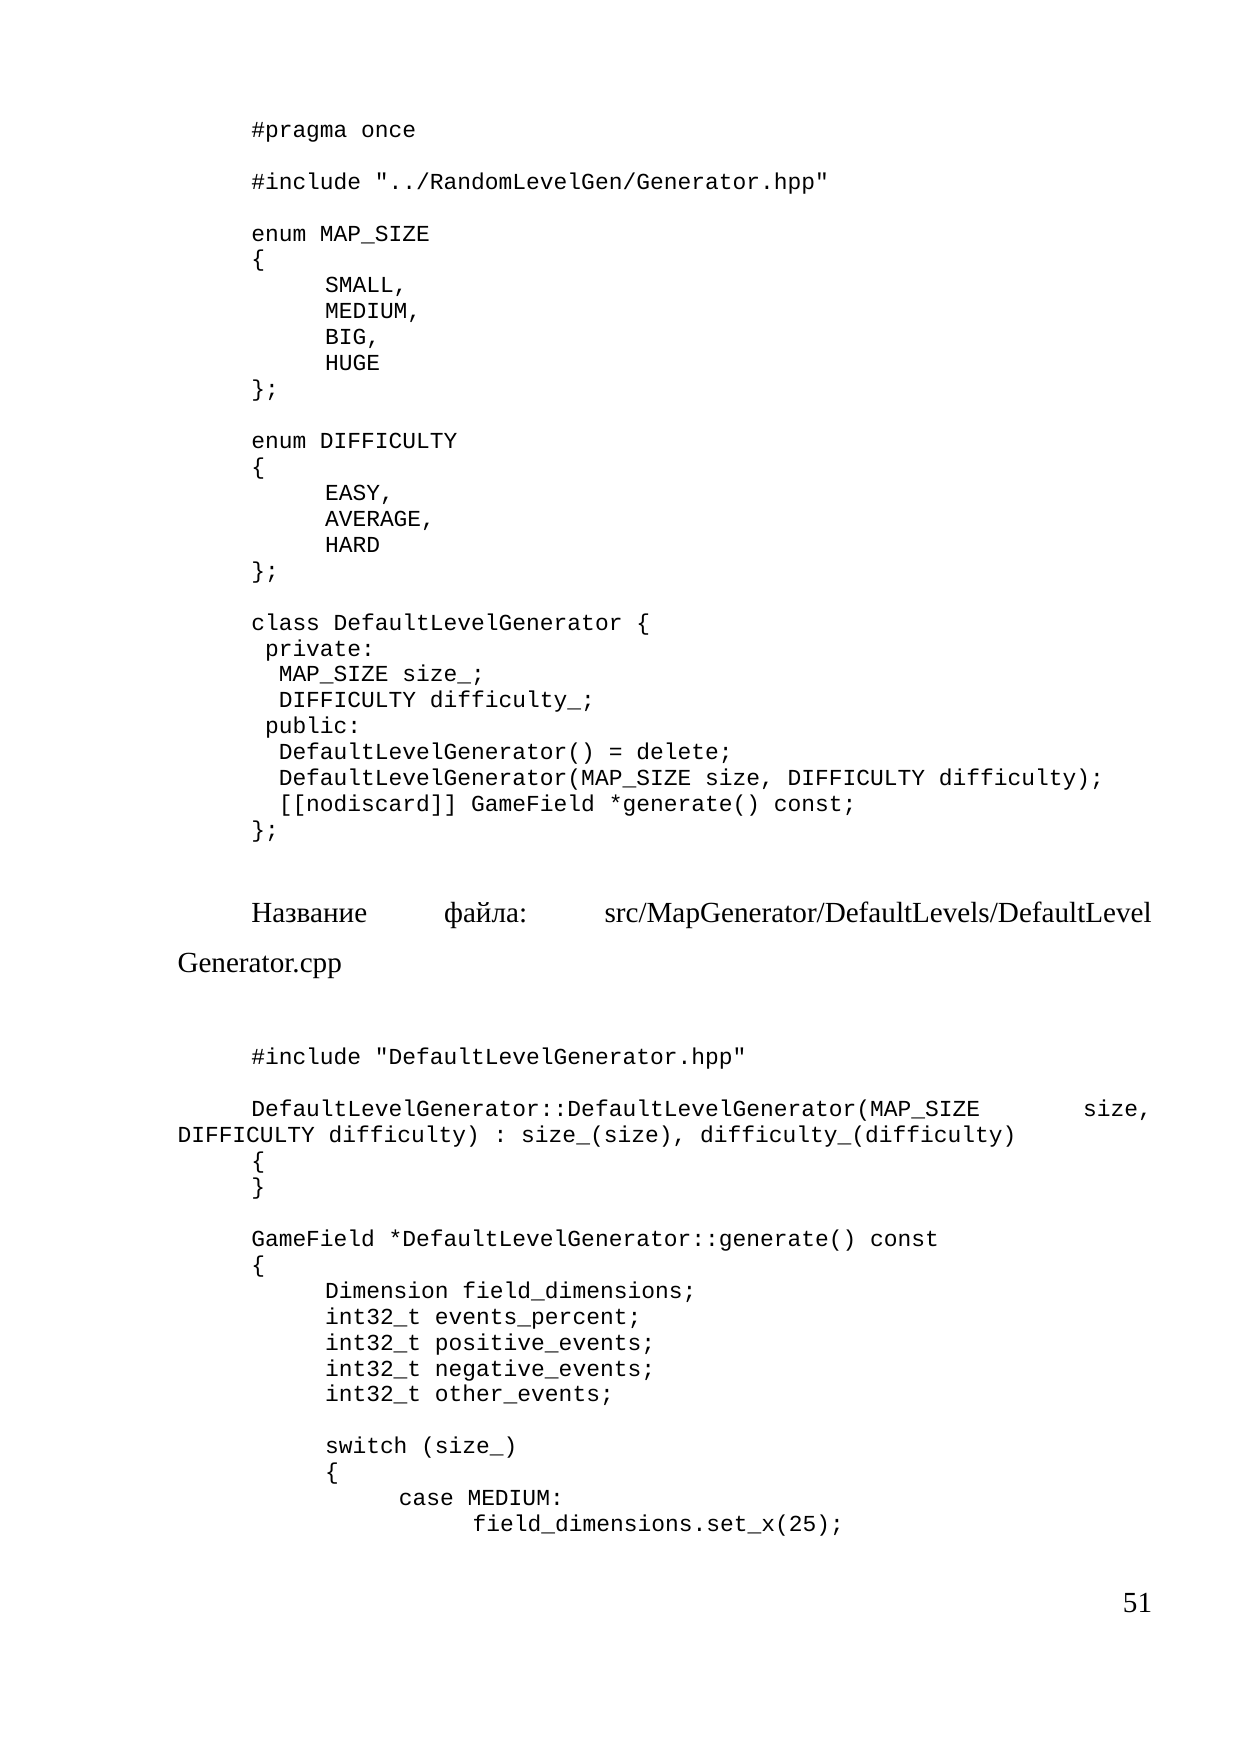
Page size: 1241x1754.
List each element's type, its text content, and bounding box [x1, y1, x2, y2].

text { [177, 248, 1152, 274]
text } [177, 1175, 1152, 1201]
text int32_t negative_events; [177, 1357, 1152, 1383]
text { [177, 1253, 1152, 1279]
text int32_t other_events; [177, 1383, 1152, 1409]
text public: [177, 715, 1152, 741]
text int32_t positive_events; [177, 1331, 1152, 1357]
text enum MAP_SIZE [177, 222, 1152, 248]
text [[nodiscard]] GameField *generate() const; [177, 792, 1152, 818]
text field_dimensions.set_x(25); [177, 1512, 1152, 1538]
text MAP_SIZE size_; [177, 663, 1152, 689]
text Dimension field_dimensions; [177, 1279, 1152, 1305]
text SMALL, [177, 274, 1152, 300]
text case MEDIUM: [177, 1487, 1152, 1512]
text AVERAGE, [177, 507, 1152, 533]
text DIFFICULTY difficulty_; [177, 689, 1152, 715]
text EASY, [177, 481, 1152, 507]
text MEDIUM, [177, 300, 1152, 326]
text int32_t events_percent; [177, 1305, 1152, 1331]
text enum DIFFICULTY [177, 429, 1152, 455]
text private: [177, 637, 1152, 663]
text GameField *DefaultLevelGenerator::generate() const [177, 1227, 1152, 1253]
text HARD [177, 533, 1152, 559]
text #include "DefaultLevelGenerator.hpp" [177, 1046, 1152, 1072]
text { [177, 1461, 1152, 1487]
text DefaultLevelGenerator() = delete; [177, 741, 1152, 767]
text DefaultLevelGenerator(MAP_SIZE size, DIFFICULTY difficulty); [177, 767, 1152, 792]
text HUGE [177, 352, 1152, 377]
text Название файла: src/MapGenerator/DefaultLevels/DefaultLevel Generator.cpp [177, 895, 1152, 978]
text switch (size_) [177, 1435, 1152, 1461]
text }; [177, 559, 1152, 585]
text DefaultLevelGenerator::DefaultLevelGenerator(MAP_SIZE size, DIFFICULTY difficulty) : size_(size), difficulty_(difficulty) [177, 1097, 1152, 1149]
text #include "../RandomLevelGen/Generator.hpp" [177, 170, 1152, 196]
text { [177, 455, 1152, 481]
text }; [177, 377, 1152, 403]
text #pragma once [177, 118, 1152, 144]
text }; [177, 818, 1152, 844]
text class DefaultLevelGenerator { [177, 611, 1152, 637]
text { [177, 1149, 1152, 1175]
text BIG, [177, 326, 1152, 352]
